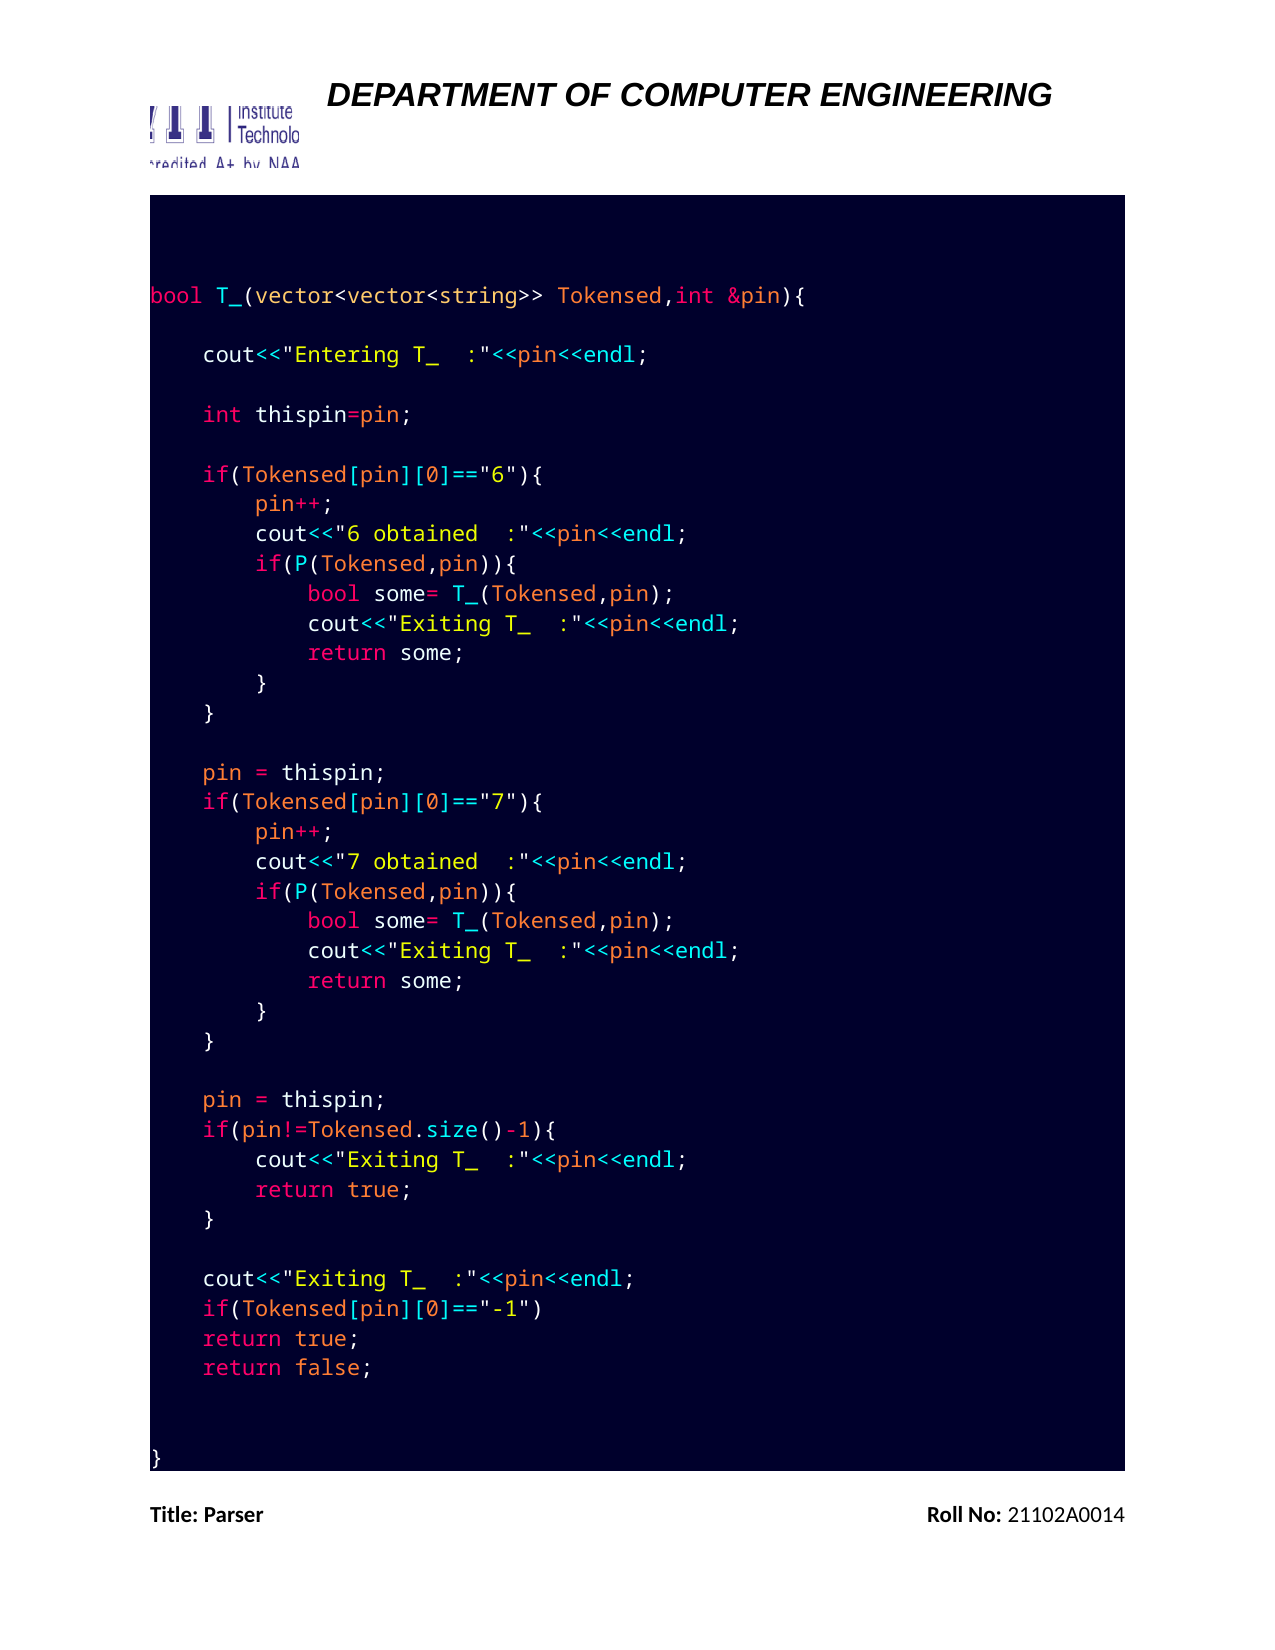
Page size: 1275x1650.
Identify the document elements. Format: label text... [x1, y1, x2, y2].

text if(pin!=Tokensed.size()-1){ [150, 1114, 1125, 1144]
text } [150, 697, 1125, 727]
text } [150, 1203, 1125, 1233]
text cout<<"Exiting T_ :"<<pin<<endl; [150, 1144, 1125, 1173]
text cout<<"6 obtained :"<<pin<<endl; [150, 518, 1125, 548]
text return some; [150, 965, 1125, 995]
text } [150, 667, 1125, 697]
text pin = thispin; [150, 1084, 1125, 1114]
text pin = thispin; [150, 756, 1125, 786]
text return true; [150, 1173, 1125, 1203]
text cout<<"Exiting T_ :"<<pin<<endl; [150, 1263, 1125, 1293]
text if(Tokensed[pin][0]=="6"){ [150, 458, 1125, 488]
text bool T_(vector<vector<string>> Tokensed,int &pin){ [150, 280, 1125, 309]
text int thispin=pin; [150, 399, 1125, 429]
text cout<<"Exiting T_ :"<<pin<<endl; [150, 935, 1125, 965]
text return true; [150, 1322, 1125, 1352]
text } [150, 1024, 1125, 1054]
text if(Tokensed[pin][0]=="7"){ [150, 786, 1125, 816]
text } [150, 1442, 1125, 1471]
text cout<<"Entering T_ :"<<pin<<endl; [150, 339, 1125, 369]
text pin++; [150, 816, 1125, 846]
text if(P(Tokensed,pin)){ [150, 548, 1125, 578]
text return some; [150, 637, 1125, 667]
text pin++; [150, 488, 1125, 518]
text cout<<"7 obtained :"<<pin<<endl; [150, 846, 1125, 876]
text if(P(Tokensed,pin)){ [150, 876, 1125, 905]
text } [150, 995, 1125, 1024]
text if(Tokensed[pin][0]=="-1") [150, 1293, 1125, 1322]
text cout<<"Exiting T_ :"<<pin<<endl; [150, 607, 1125, 637]
text bool some= T_(Tokensed,pin); [150, 905, 1125, 935]
text bool some= T_(Tokensed,pin); [150, 578, 1125, 607]
text return false; [150, 1352, 1125, 1382]
